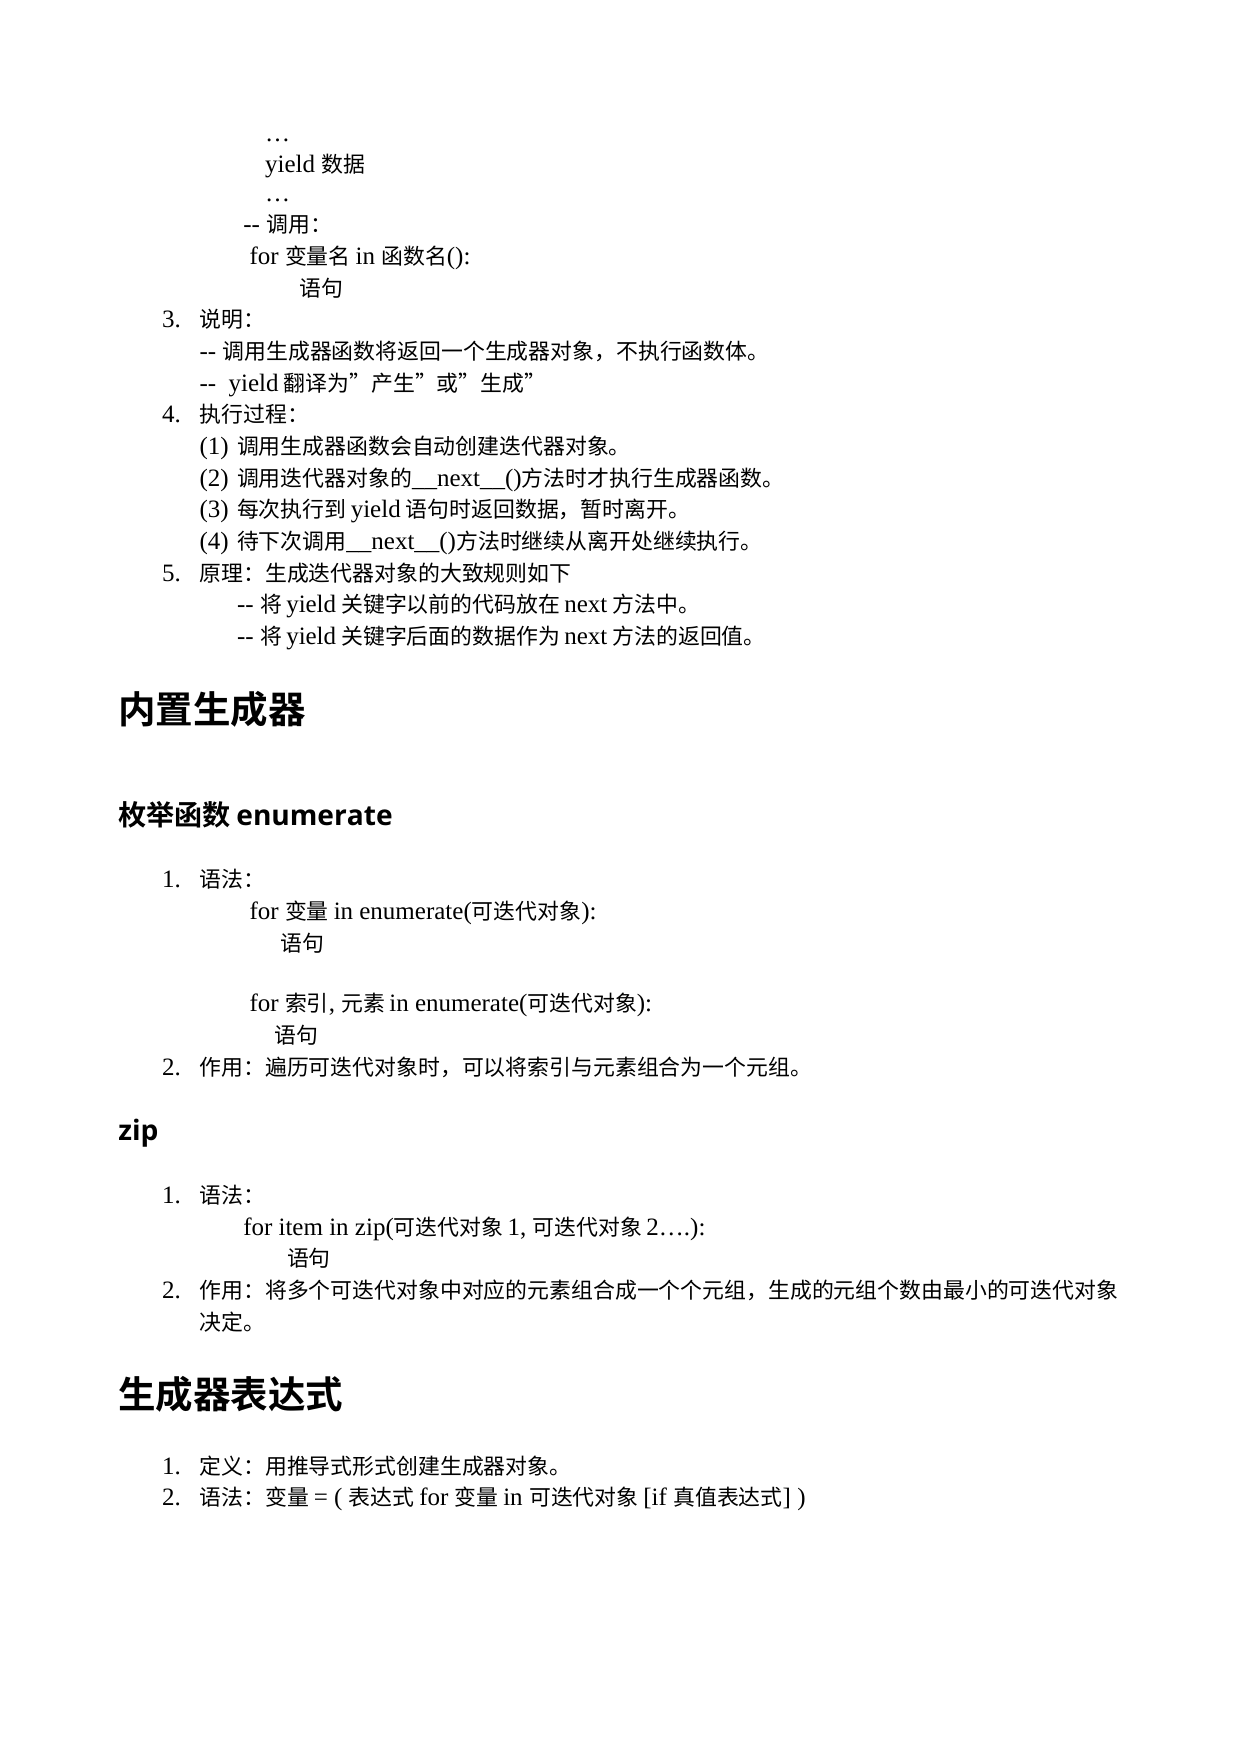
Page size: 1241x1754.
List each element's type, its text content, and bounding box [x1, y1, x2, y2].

list 调用迭代器对象的__next__()方法时才执行生成器函数。 [199, 461, 1122, 492]
list 定义：用推导式形式创建生成器对象。 [162, 1449, 1122, 1480]
list -- yield翻译为”产生”或”生成” [199, 366, 1122, 397]
list yield 数据 [221, 147, 1122, 178]
list … [230, 178, 1122, 207]
subtitle zip [118, 1110, 1122, 1149]
text 语句 [249, 926, 1122, 957]
list for 变量名 in 函数名(): [199, 239, 1122, 271]
list -- 调用： [199, 207, 1122, 239]
list -- 调用生成器函数将返回一个生成器对象，不执行函数体。 [199, 334, 1122, 366]
list 作用：将多个可迭代对象中对应的元素组合成一个个元组，生成的元组个数由最小的可迭代对象决定。 [162, 1273, 1122, 1336]
subtitle 内置生成器 [118, 680, 1122, 734]
list 语法：变量 = ( 表达式 for 变量 in 可迭代对象 [if 真值表达式] ) [162, 1480, 1122, 1512]
list 说明： [162, 302, 1122, 334]
text for 变量 in enumerate(可迭代对象): [249, 894, 1122, 926]
list -- 将yield关键字以前的代码放在next方法中。 [237, 587, 1122, 619]
subtitle 枚举函数enumerate [118, 792, 1122, 833]
list -- 将yield关键字后面的数据作为next方法的返回值。 [237, 619, 1122, 651]
list 待下次调用__next__()方法时继续从离开处继续执行。 [199, 524, 1122, 556]
list 每次执行到yield语句时返回数据，暂时离开。 [199, 492, 1122, 524]
text 语句 [249, 1018, 1122, 1049]
list … [221, 118, 1122, 147]
list 调用生成器函数会自动创建迭代器对象。 [199, 429, 1122, 461]
list 语句 [199, 1241, 1122, 1273]
list 语法： [162, 862, 1122, 894]
subtitle 生成器表达式 [118, 1365, 1122, 1419]
list 语句 [199, 271, 1122, 302]
list 语法： [162, 1178, 1122, 1209]
list 原理：生成迭代器对象的大致规则如下 [162, 556, 1122, 587]
text for 索引, 元素in enumerate(可迭代对象): [249, 986, 1122, 1018]
list 执行过程： [162, 397, 1122, 429]
list for item in zip(可迭代对象1, 可迭代对象2….): [199, 1209, 1122, 1241]
list 作用：遍历可迭代对象时，可以将索引与元素组合为一个元组。 [162, 1049, 1122, 1081]
